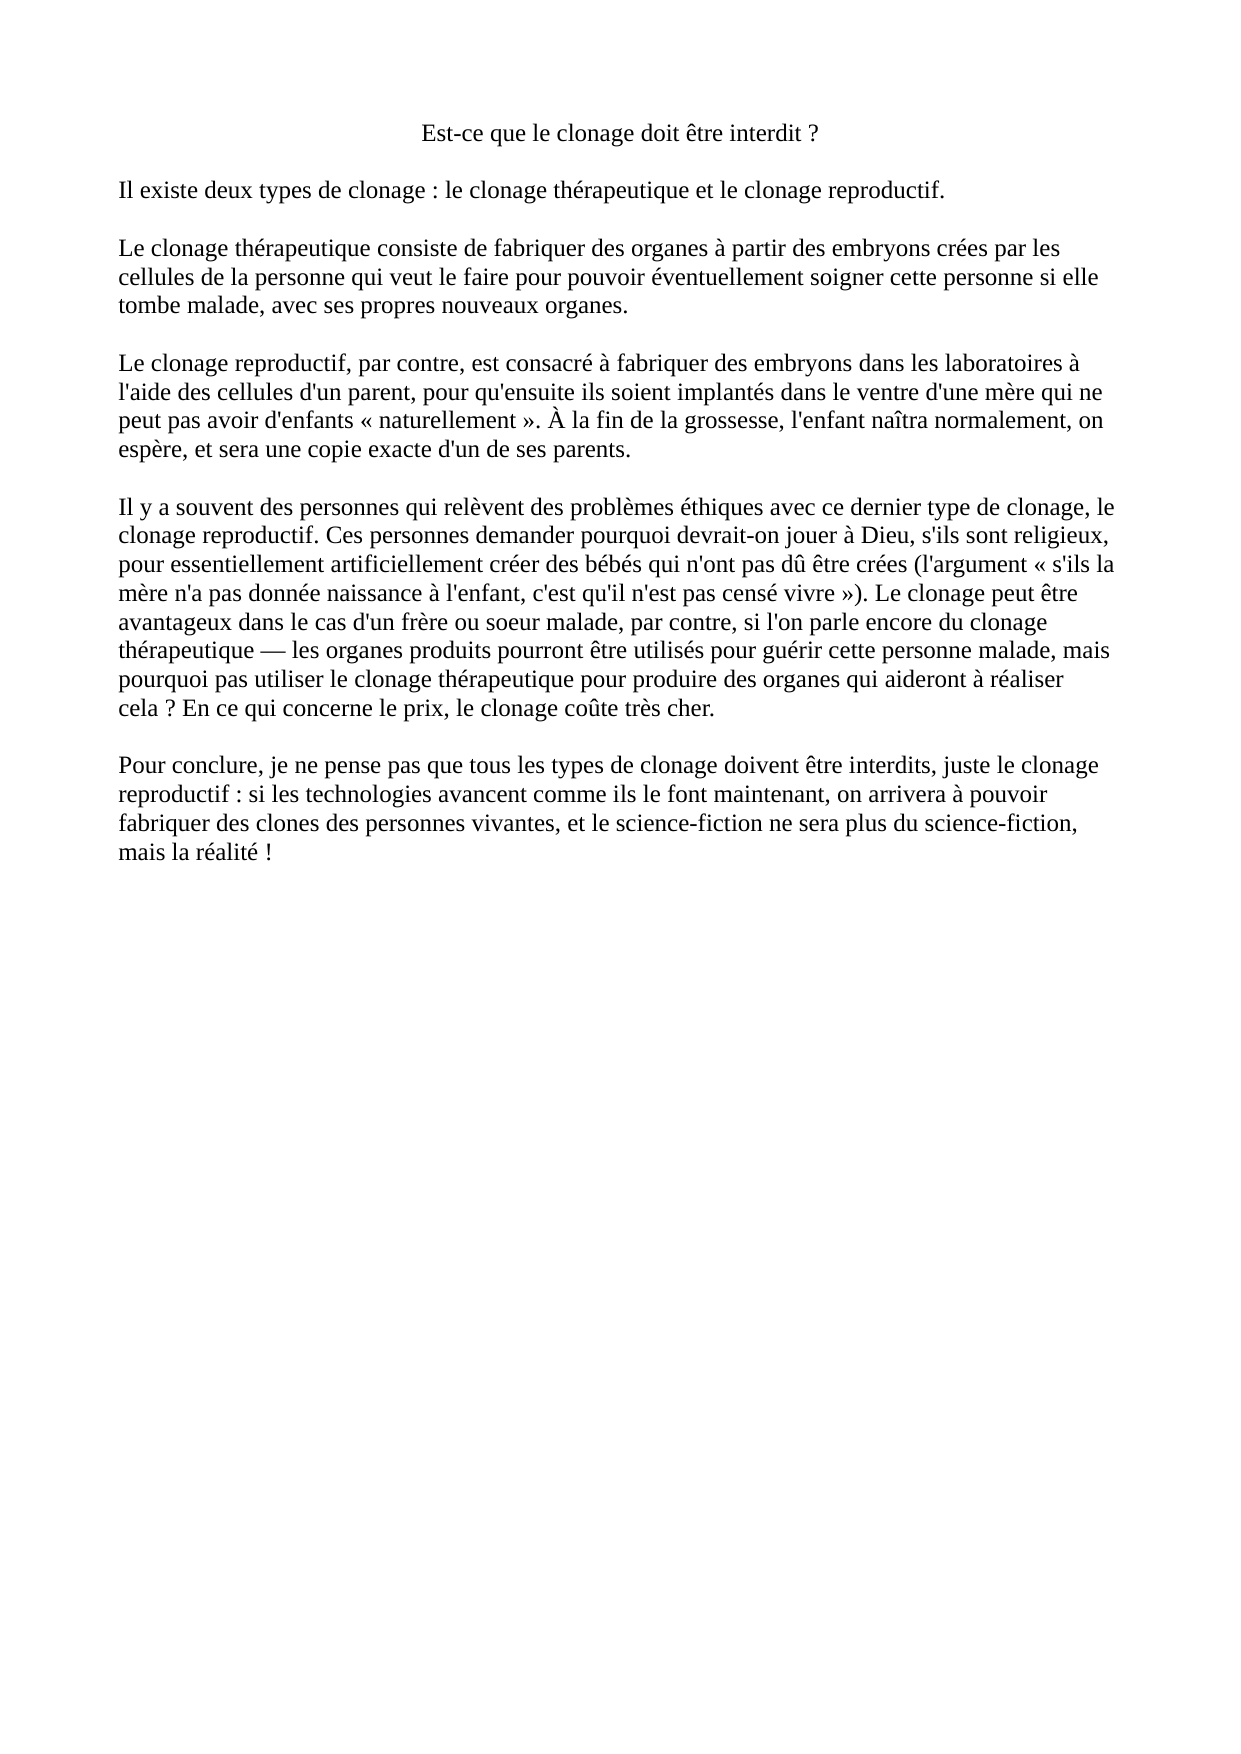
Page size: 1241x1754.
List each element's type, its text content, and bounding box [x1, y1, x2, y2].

text Il y a souvent des personnes qui relèvent des problèmes éthiques avec ce dernier type de clonage, le clonage reproductif. Ces personnes demander pourquoi devrait-on jouer à Dieu, s'ils sont religieux, pour essentiellement artificiellement créer des bébés qui n'ont pas dû être crées (l'argument « s'ils la mère n'a pas donnée naissance à l'enfant, c'est qu'il n'est pas censé vivre »). Le clonage peut être avantageux dans le cas d'un frère ou soeur malade, par contre, si l'on parle encore du clonage thérapeutique — les organes produits pourront être utilisés pour guérir cette personne malade, mais pourquoi pas utiliser le clonage thérapeutique pour produire des organes qui aideront à réaliser cela ? En ce qui concerne le prix, le clonage coûte très cher. [118, 492, 1122, 722]
text Pour conclure, je ne pense pas que tous les types de clonage doivent être interdits, juste le clonage reproductif : si les technologies avancent comme ils le font maintenant, on arrivera à pouvoir fabriquer des clones des personnes vivantes, et le science-fiction ne sera plus du science-fiction, mais la réalité ! [118, 751, 1122, 866]
text Est-ce que le clonage doit être interdit ? [118, 118, 1122, 147]
text Le clonage reproductif, par contre, est consacré à fabriquer des embryons dans les laboratoires à l'aide des cellules d'un parent, pour qu'ensuite ils soient implantés dans le ventre d'une mère qui ne peut pas avoir d'enfants « naturellement ». À la fin de la grossesse, l'enfant naîtra normalement, on espère, et sera une copie exacte d'un de ses parents. [118, 348, 1122, 463]
text Il existe deux types de clonage : le clonage thérapeutique et le clonage reproductif. [118, 176, 1122, 204]
text Le clonage thérapeutique consiste de fabriquer des organes à partir des embryons crées par les cellules de la personne qui veut le faire pour pouvoir éventuellement soigner cette personne si elle tombe malade, avec ses propres nouveaux organes. [118, 233, 1122, 319]
